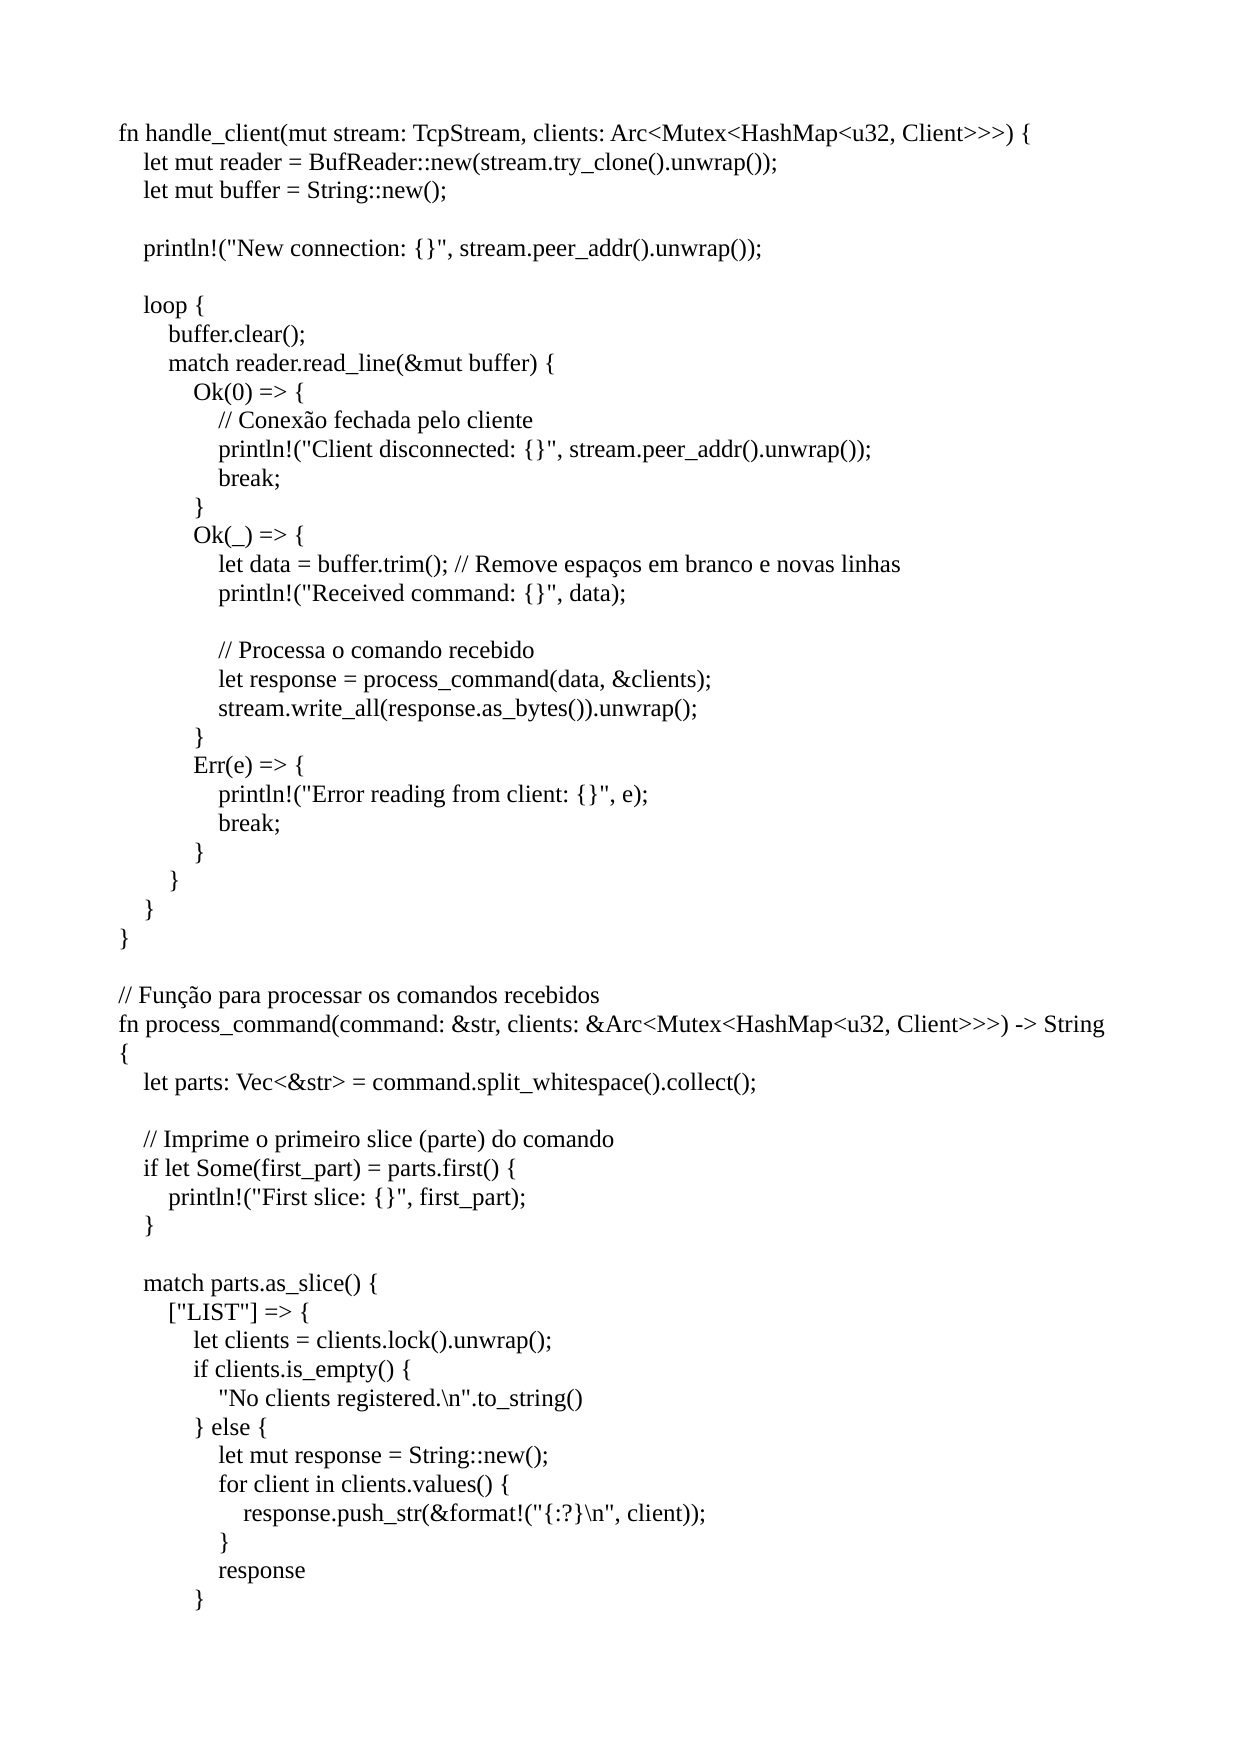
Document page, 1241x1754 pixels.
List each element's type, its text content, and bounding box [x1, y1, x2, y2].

text let clients = clients.lock().unwrap(); [118, 1326, 1122, 1354]
text break; [118, 808, 1122, 837]
text println!("Error reading from client: {}", e); [118, 779, 1122, 808]
text } [118, 1527, 1122, 1556]
text } [118, 923, 1122, 952]
text loop { [118, 291, 1122, 319]
text stream.write_all(response.as_bytes()).unwrap(); [118, 693, 1122, 722]
text } [118, 1584, 1122, 1613]
text response [118, 1556, 1122, 1584]
text // Função para processar os comandos recebidos [118, 981, 1122, 1009]
text } [118, 866, 1122, 894]
text let response = process_command(data, &clients); [118, 664, 1122, 693]
text break; [118, 463, 1122, 492]
text let data = buffer.trim(); // Remove espaços em branco e novas linhas [118, 549, 1122, 578]
text let parts: Vec<&str> = command.split_whitespace().collect(); [118, 1067, 1122, 1096]
text } [118, 837, 1122, 866]
text Ok(_) => { [118, 521, 1122, 549]
text fn process_command(command: &str, clients: &Arc<Mutex<HashMap<u32, Client>>>) -> String { [118, 1009, 1122, 1067]
text match parts.as_slice() { [118, 1268, 1122, 1297]
text println!("Received command: {}", data); [118, 578, 1122, 607]
text } [118, 492, 1122, 521]
text if clients.is_empty() { [118, 1354, 1122, 1383]
text println!("New connection: {}", stream.peer_addr().unwrap()); [118, 233, 1122, 262]
text println!("Client disconnected: {}", stream.peer_addr().unwrap()); [118, 434, 1122, 463]
text "No clients registered.\n".to_string() [118, 1383, 1122, 1412]
text let mut buffer = String::new(); [118, 176, 1122, 204]
text buffer.clear(); [118, 319, 1122, 348]
text Err(e) => { [118, 751, 1122, 779]
text // Imprime o primeiro slice (parte) do comando [118, 1124, 1122, 1153]
text ["LIST"] => { [118, 1297, 1122, 1326]
text response.push_str(&format!("{:?}\n", client)); [118, 1498, 1122, 1527]
text } else { [118, 1412, 1122, 1441]
text println!("First slice: {}", first_part); [118, 1182, 1122, 1211]
text Ok(0) => { [118, 377, 1122, 406]
text if let Some(first_part) = parts.first() { [118, 1153, 1122, 1182]
text let mut response = String::new(); [118, 1441, 1122, 1469]
text match reader.read_line(&mut buffer) { [118, 348, 1122, 377]
text fn handle_client(mut stream: TcpStream, clients: Arc<Mutex<HashMap<u32, Client>>>) { [118, 118, 1122, 147]
text let mut reader = BufReader::new(stream.try_clone().unwrap()); [118, 147, 1122, 176]
text // Conexão fechada pelo cliente [118, 406, 1122, 434]
text } [118, 1211, 1122, 1239]
text } [118, 894, 1122, 923]
text for client in clients.values() { [118, 1469, 1122, 1498]
text // Processa o comando recebido [118, 636, 1122, 664]
text } [118, 722, 1122, 751]
